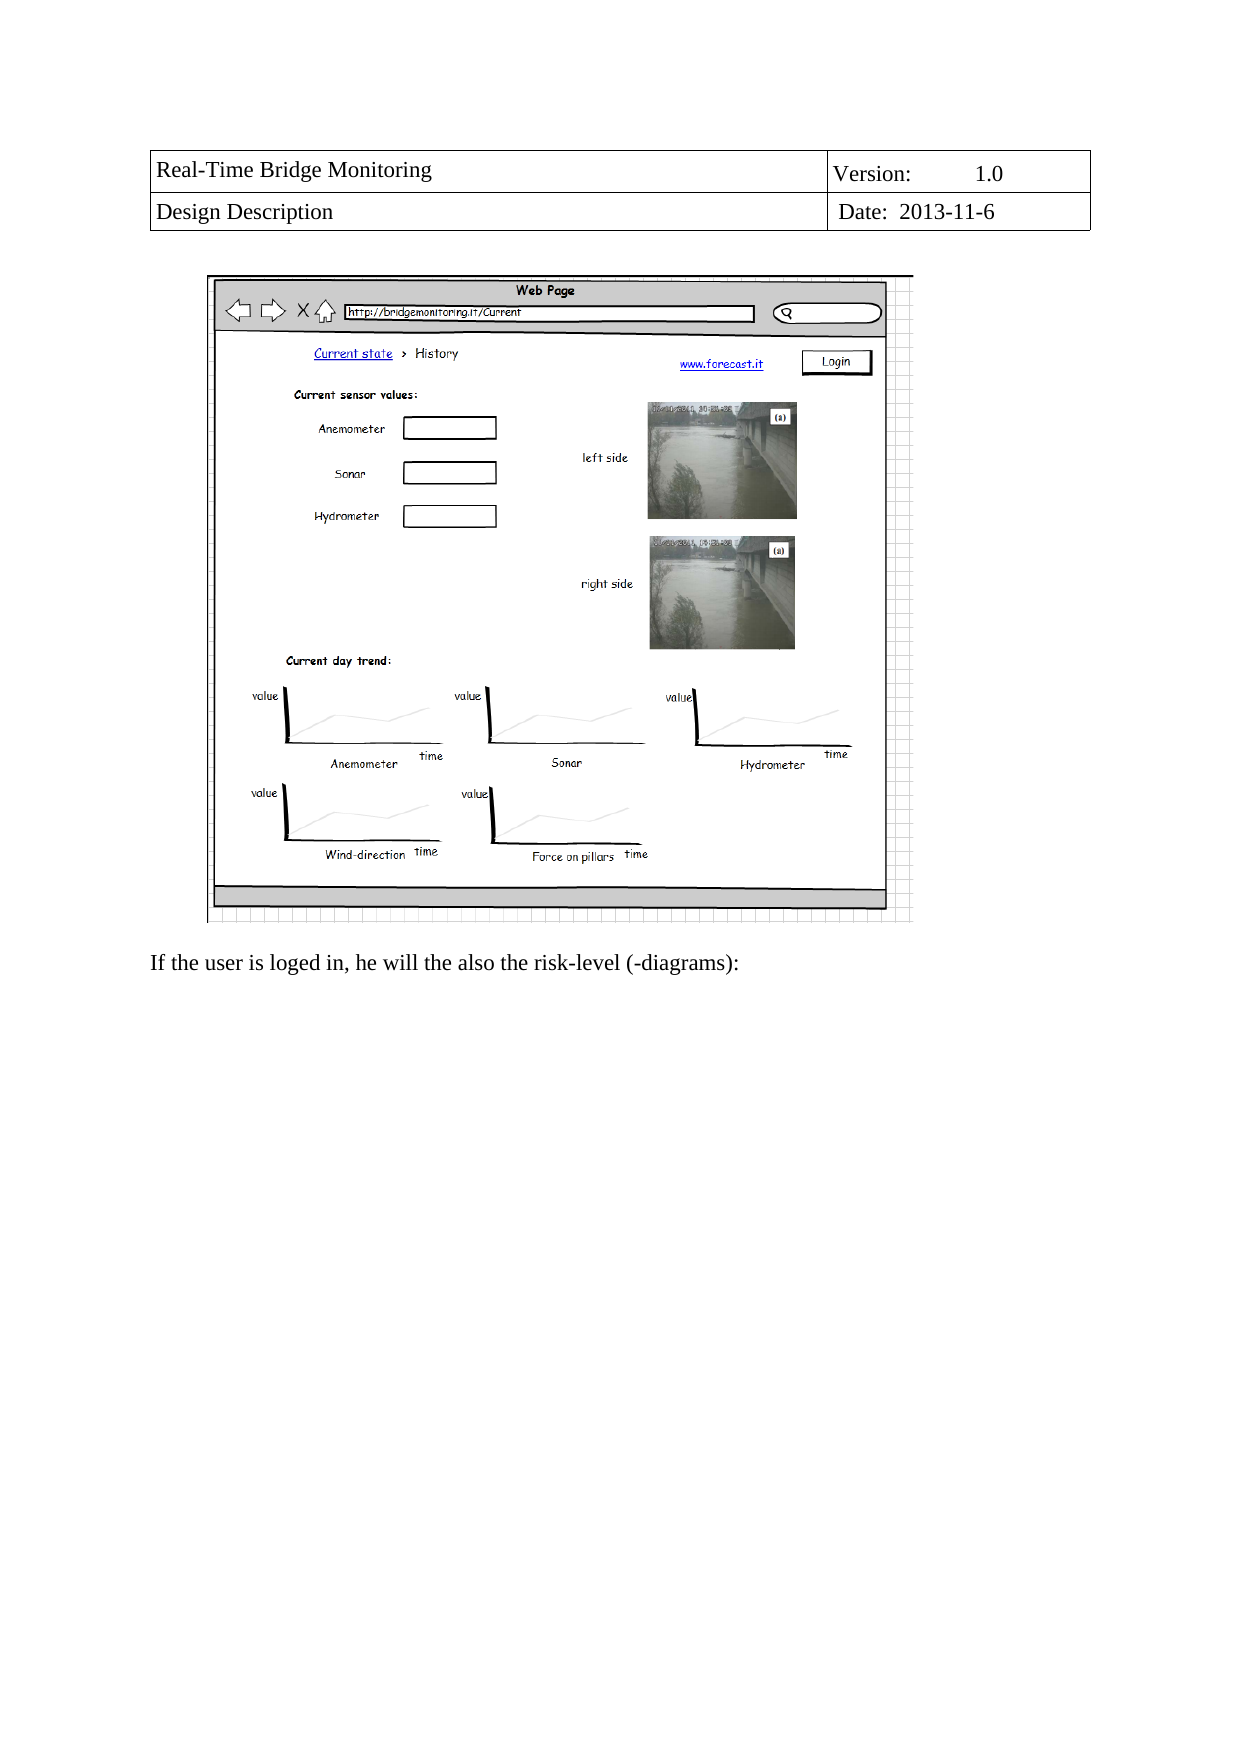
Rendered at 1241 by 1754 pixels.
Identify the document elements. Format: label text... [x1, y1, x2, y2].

text If the user is loged in, he will the also the risk-level (-diagrams): [150, 948, 1090, 975]
picture [207, 275, 914, 923]
